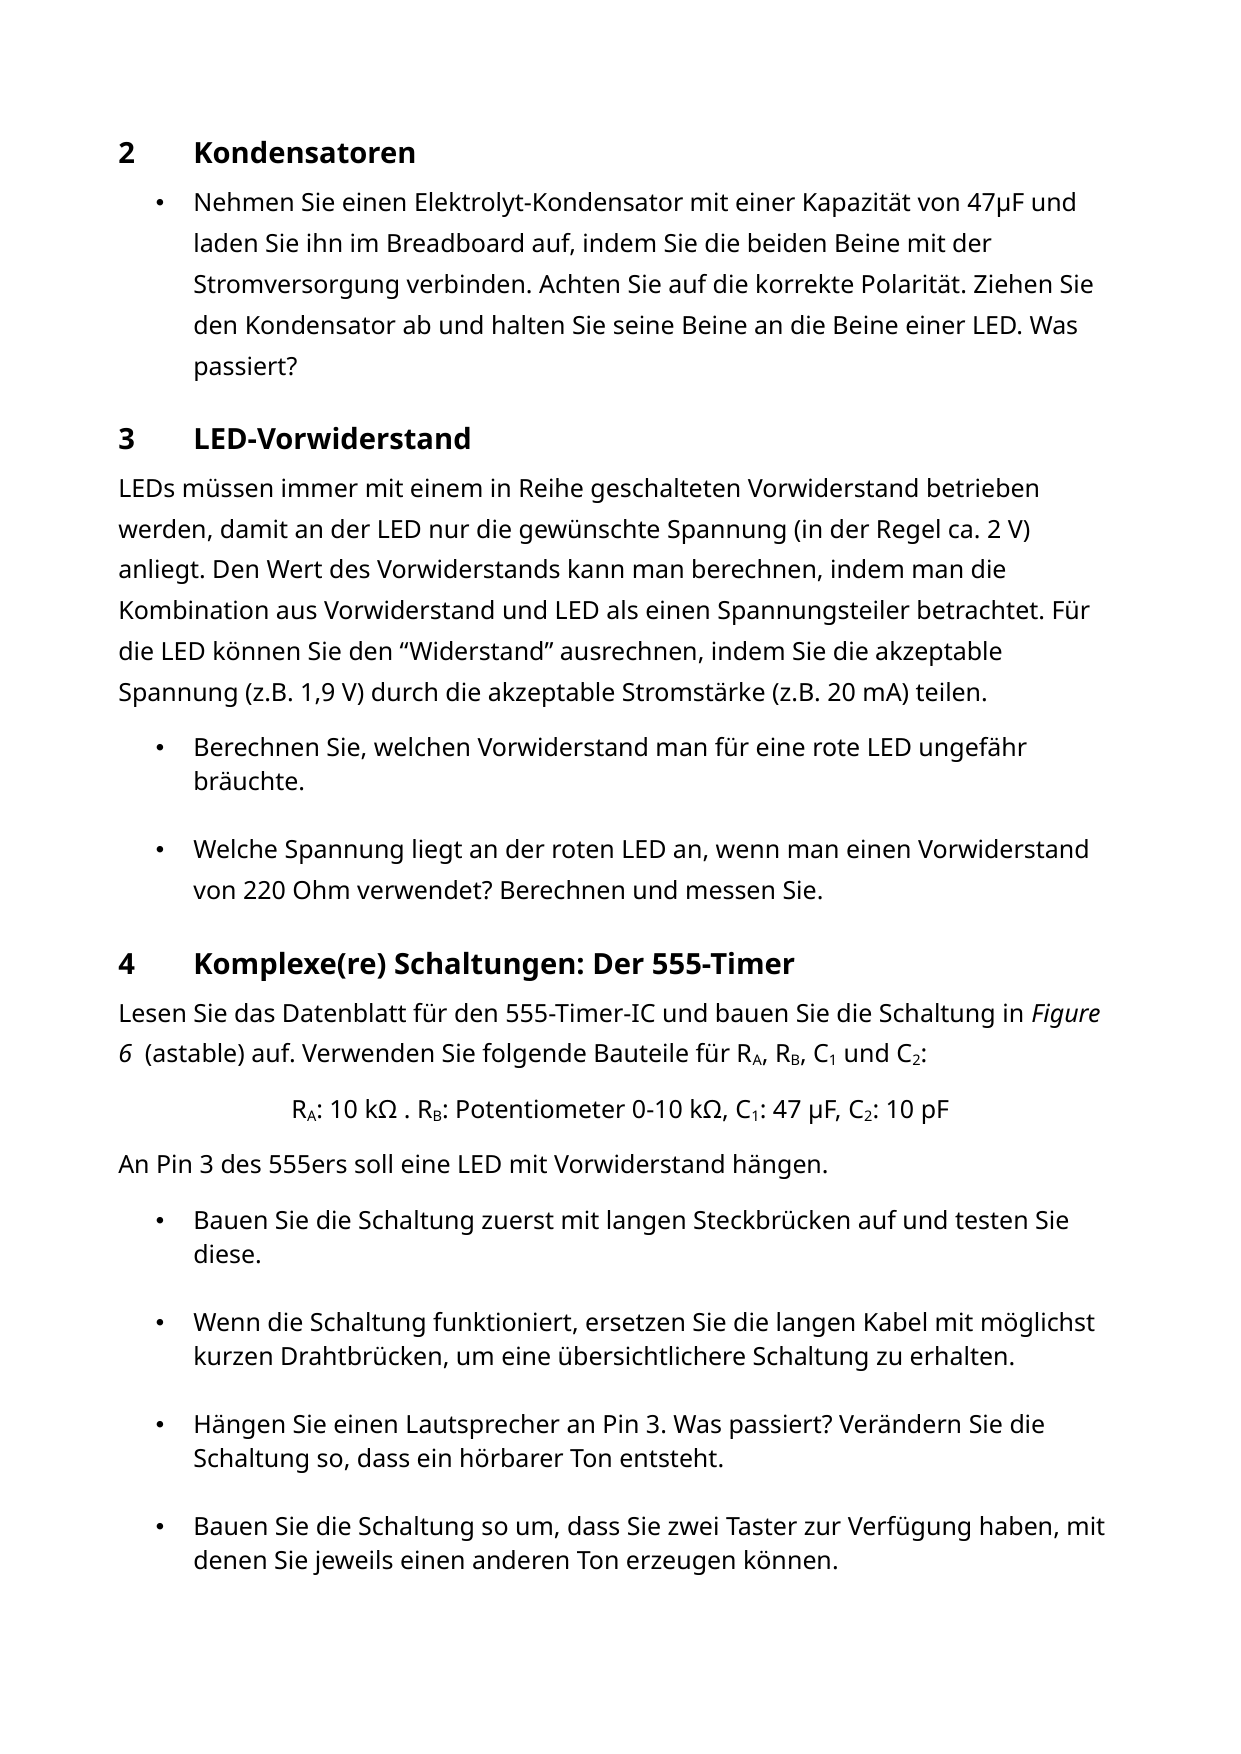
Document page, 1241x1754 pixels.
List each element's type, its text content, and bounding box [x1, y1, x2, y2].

text An Pin 3 des 555ers soll eine LED mit Vorwiderstand hängen. [118, 1147, 1122, 1181]
subtitle Komplexe(re) Schaltungen: Der 555-Timer [118, 943, 1122, 983]
list Bauen Sie die Schaltung zuerst mit langen Steckbrücken auf und testen Sie diese. [156, 1202, 1122, 1304]
text Lesen Sie das Datenblatt für den 555-Timer-IC und bauen Sie die Schaltung in Figure 6 (astable) auf. Verwenden Sie folgende Bauteile für RA, RB, C1 und C2: [118, 995, 1122, 1070]
list Nehmen Sie einen Elektrolyt-Kondensator mit einer Kapazität von 47µF und laden Sie ihn im Breadboard auf, indem Sie die beiden Beine mit der Stromversorgung verbinden. Achten Sie auf die korrekte Polarität. Ziehen Sie den Kondensator ab und halten Sie seine Beine an die Beine einer LED. Was passiert? [156, 185, 1122, 382]
text RA: 10 kΩ . RB: Potentiometer 0-10 kΩ, C1: 47 µF, C2: 10 pF [118, 1091, 1122, 1126]
list Wenn die Schaltung funktioniert, ersetzen Sie die langen Kabel mit möglichst kurzen Drahtbrücken, um eine übersichtlichere Schaltung zu erhalten. [156, 1304, 1122, 1407]
text LEDs müssen immer mit einem in Reihe geschalteten Vorwiderstand betrieben werden, damit an der LED nur die gewünschte Spannung (in der Regel ca. 2 V) anliegt. Den Wert des Vorwiderstands kann man berechnen, indem man die Kombination aus Vorwiderstand und LED als einen Spannungsteiler betrachtet. Für die LED können Sie den “Widerstand” ausrechnen, indem Sie die akzeptable Spannung (z.B. 1,9 V) durch die akzeptable Stromstärke (z.B. 20 mA) teilen. [118, 470, 1122, 709]
list Berechnen Sie, welchen Vorwiderstand man für eine rote LED ungefähr bräuchte. [156, 730, 1122, 832]
list Bauen Sie die Schaltung so um, dass Sie zwei Taster zur Verfügung haben, mit denen Sie jeweils einen anderen Ton erzeugen können. [156, 1509, 1122, 1577]
subtitle Kondensatoren [118, 133, 1122, 172]
list Hängen Sie einen Lautsprecher an Pin 3. Was passiert? Verändern Sie die Schaltung so, dass ein hörbarer Ton entsteht. [156, 1407, 1122, 1475]
subtitle LED-Vorwiderstand [118, 418, 1122, 458]
list Welche Spannung liegt an der roten LED an, wenn man einen Vorwiderstand von 220 Ohm verwendet? Berechnen und messen Sie. [156, 832, 1122, 907]
